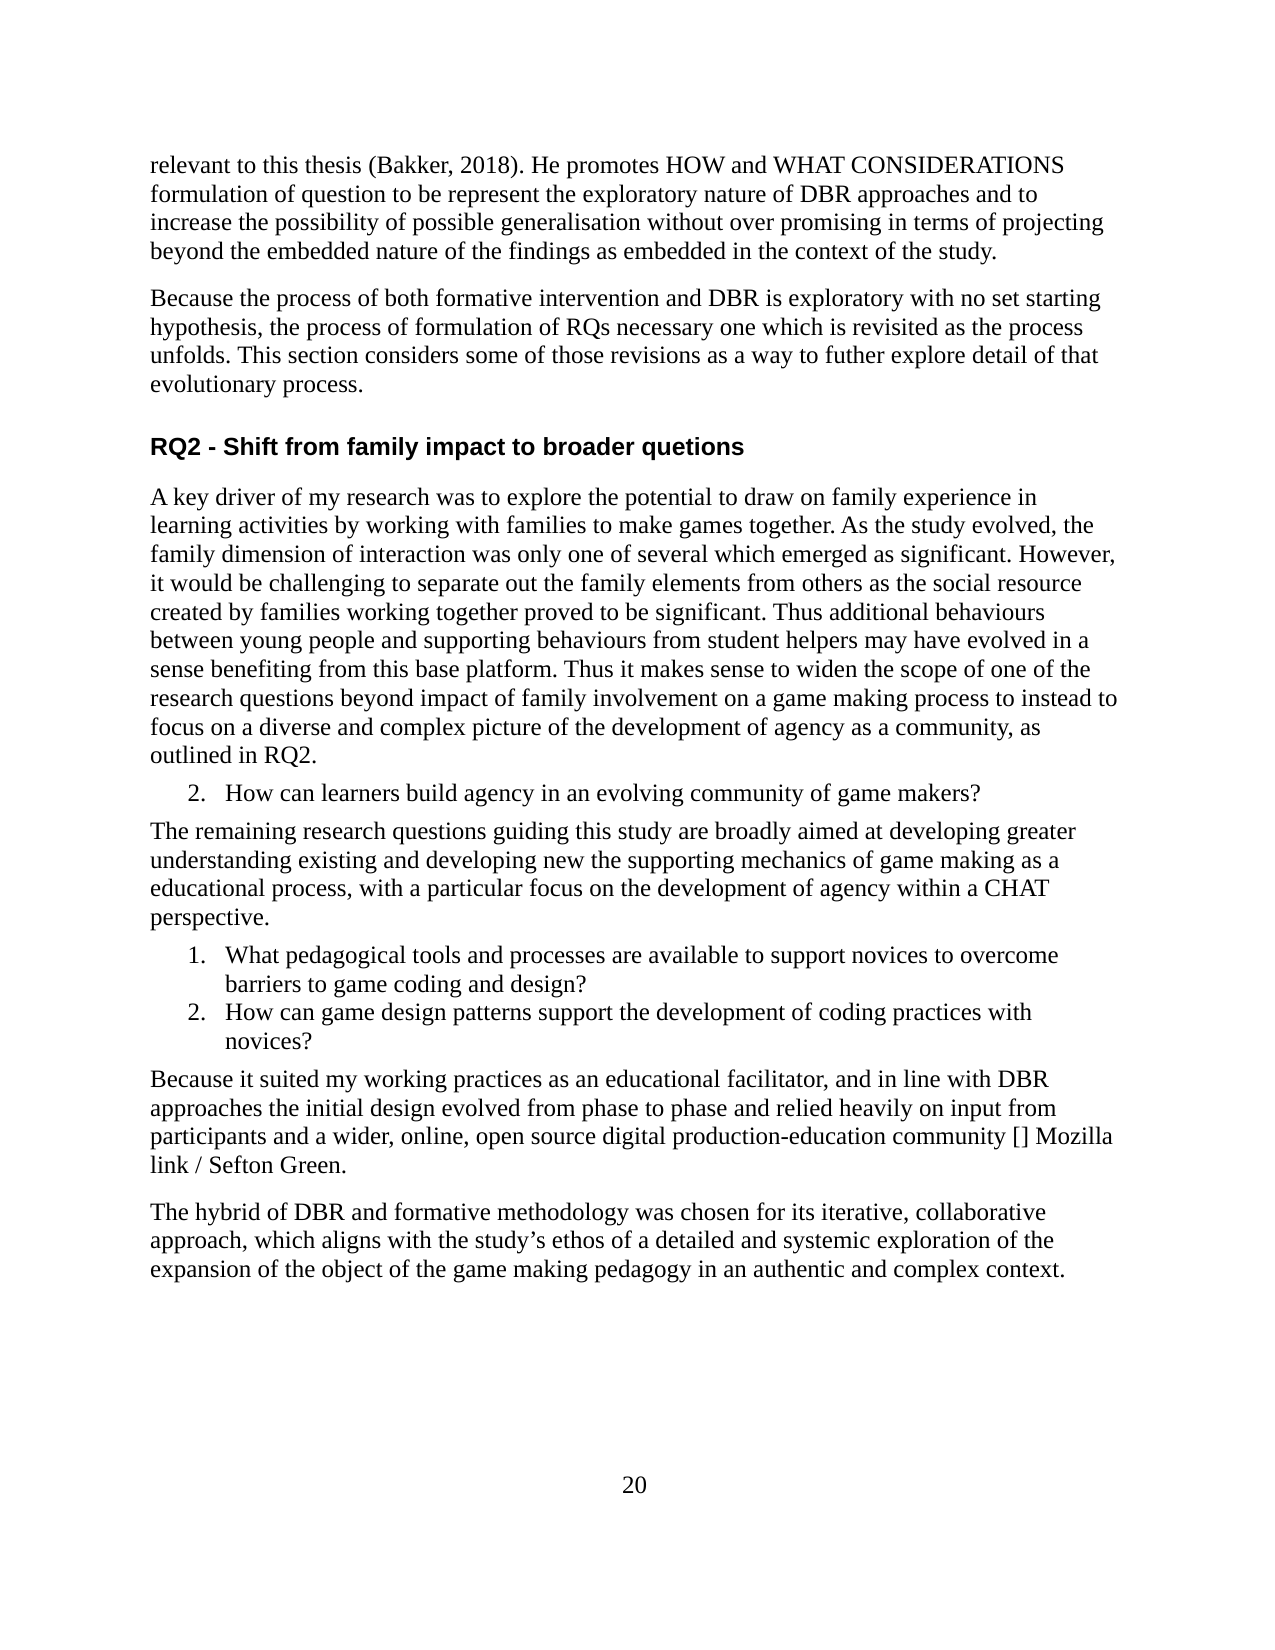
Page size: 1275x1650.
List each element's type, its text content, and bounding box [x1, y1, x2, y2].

text The remaining research questions guiding this study are broadly aimed at developing greater understanding existing and developing new the supporting mechanics of game making as a educational process, with a particular focus on the development of agency within a CHAT perspective. [150, 816, 1125, 931]
subtitle RQ2 - Shift from family impact to broader quetions [150, 432, 1125, 460]
list How can game design patterns support the development of coding practices with novices? [187, 997, 1125, 1055]
list How can learners build agency in an evolving community of game makers? [187, 778, 1125, 807]
list What pedagogical tools and processes are available to support novices to overcome barriers to game coding and design? [187, 940, 1125, 997]
text Because it suited my working practices as an educational facilitator, and in line with DBR approaches the initial design evolved from phase to phase and relied heavily on input from participants and a wider, online, open source digital production-education community [] Mozilla link / Sefton Green. [150, 1064, 1125, 1179]
text A key driver of my research was to explore the potential to draw on family experience in learning activities by working with families to make games together. As the study evolved, the family dimension of interaction was only one of several which emerged as significant. However, it would be challenging to separate out the family elements from others as the social resource created by families working together proved to be significant. Thus additional behaviours between young people and supporting behaviours from student helpers may have evolved in a sense benefiting from this base platform. Thus it makes sense to widen the scope of one of the research questions beyond impact of family involvement on a game making process to instead to focus on a diverse and complex picture of the development of agency as a community, as outlined in RQ2. [150, 482, 1125, 769]
text Because the process of both formative intervention and DBR is exploratory with no set starting hypothesis, the process of formulation of RQs necessary one which is revisited as the process unfolds. This section considers some of those revisions as a way to futher explore detail of that evolutionary process. [150, 283, 1125, 398]
text relevant to this thesis (Bakker, 2018). He promotes HOW and WHAT CONSIDERATIONS formulation of question to be represent the exploratory nature of DBR approaches and to increase the possibility of possible generalisation without over promising in terms of projecting beyond the embedded nature of the findings as embedded in the context of the study. [150, 150, 1125, 265]
text The hybrid of DBR and formative methodology was chosen for its iterative, collaborative approach, which aligns with the study’s ethos of a detailed and systemic exploration of the expansion of the object of the game making pedagogy in an authentic and complex context. [150, 1197, 1125, 1283]
